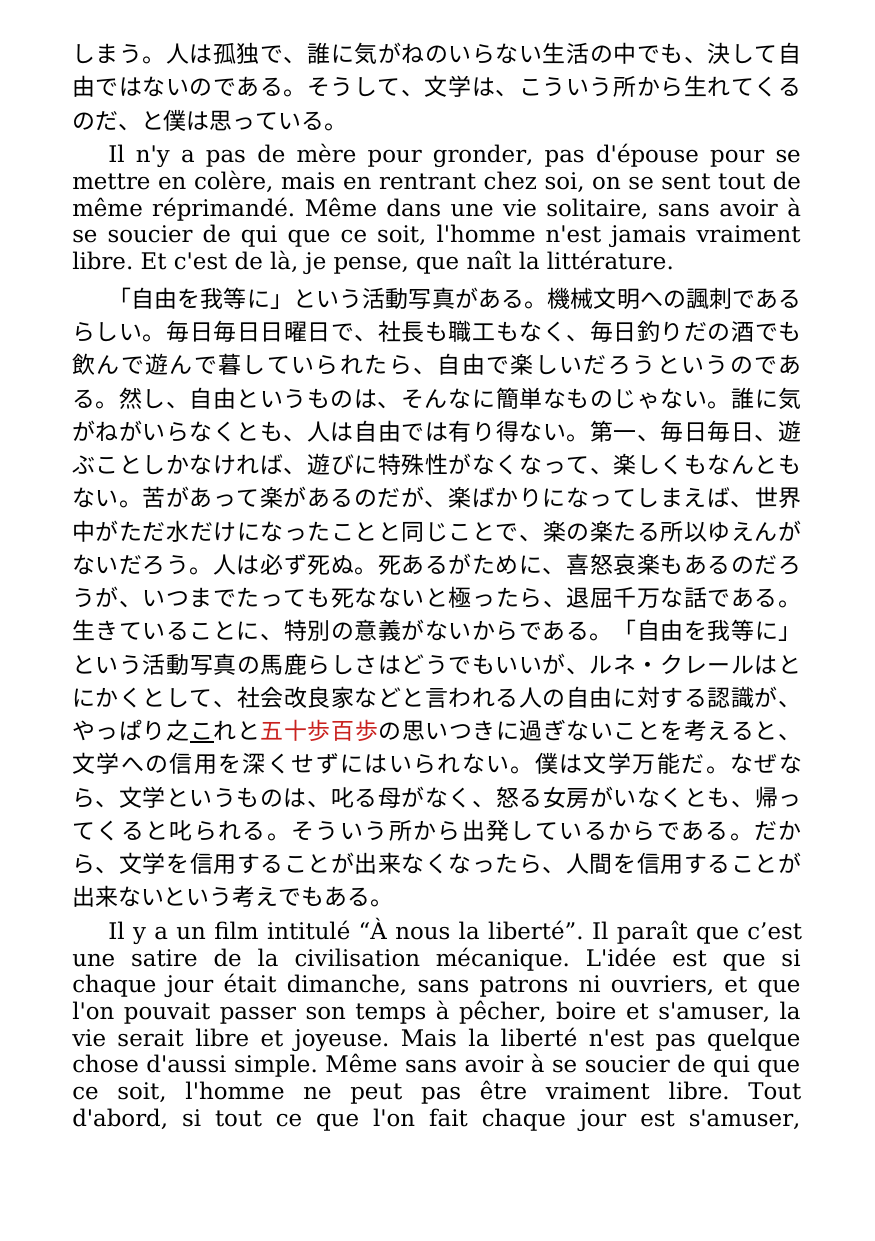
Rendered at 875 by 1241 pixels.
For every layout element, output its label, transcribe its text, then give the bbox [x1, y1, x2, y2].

text 「自由を我等に」という活動写真がある。機械文明への諷刺であるらしい。毎日毎日日曜日で、社長も職工もなく、毎日釣りだの酒でも飲んで遊んで暮していられたら、自由で楽しいだろうというのである。然し、自由というものは、そんなに簡単なものじゃない。誰に気がねがいらなくとも、人は自由では有り得ない。第一、毎日毎日、遊ぶことしかなければ、遊びに特殊性がなくなって、楽しくもなんともない。苦があって楽があるのだが、楽ばかりになってしまえば、世界中がただ水だけになったことと同じことで、楽の楽たる所以ゆえんがないだろう。人は必ず死ぬ。死あるがために、喜怒哀楽もあるのだろうが、いつまでたっても死なないと極ったら、退屈千万な話である。生きていることに、特別の意義がないからである。「自由を我等に」という活動写真の馬鹿らしさはどうでもいいが、ルネ・クレールはとにかくとして、社会改良家などと言われる人の自由に対する認識が、やっぱり之これと五十歩百歩の思いつきに過ぎないことを考えると、文学への信用を深くせずにはいられない。僕は文学万能だ。なぜなら、文学というものは、叱る母がなく、怒る女房がいなくとも、帰ってくると叱られる。そういう所から出発しているからである。だから、文学を信用することが出来なくなったら、人間を信用することが出来ないという考えでもある。 [72, 281, 802, 912]
text Il y a un film intitulé “À nous la liberté”. Il paraît que c’est une satire de la civilisation mécanique. L'idée est que si chaque jour était dimanche, sans patrons ni ouvriers, et que l'on pouvait passer son temps à pêcher, boire et s'amuser, la vie serait libre et joyeuse. Mais la liberté n'est pas quelque chose d'aussi simple. Même sans avoir à se soucier de qui que ce soit, l'homme ne peut pas être vraiment libre. Tout d'abord, si tout ce que l'on fait chaque jour est s'amuser, [72, 918, 802, 1132]
text しまう。人は孤独で、誰に気がねのいらない生活の中でも、決して自由ではないのである。そうして、文学は、こういう所から生れてくるのだ、と僕は思っている。 [72, 36, 802, 136]
text Il n'y a pas de mère pour gronder, pas d'épouse pour se mettre en colère, mais en rentrant chez soi, on se sent tout de même réprimandé. Même dans une vie solitaire, sans avoir à se soucier de qui que ce soit, l'homme n'est jamais vraiment libre. Et c'est de là, je pense, que naît la littérature. [72, 142, 802, 275]
